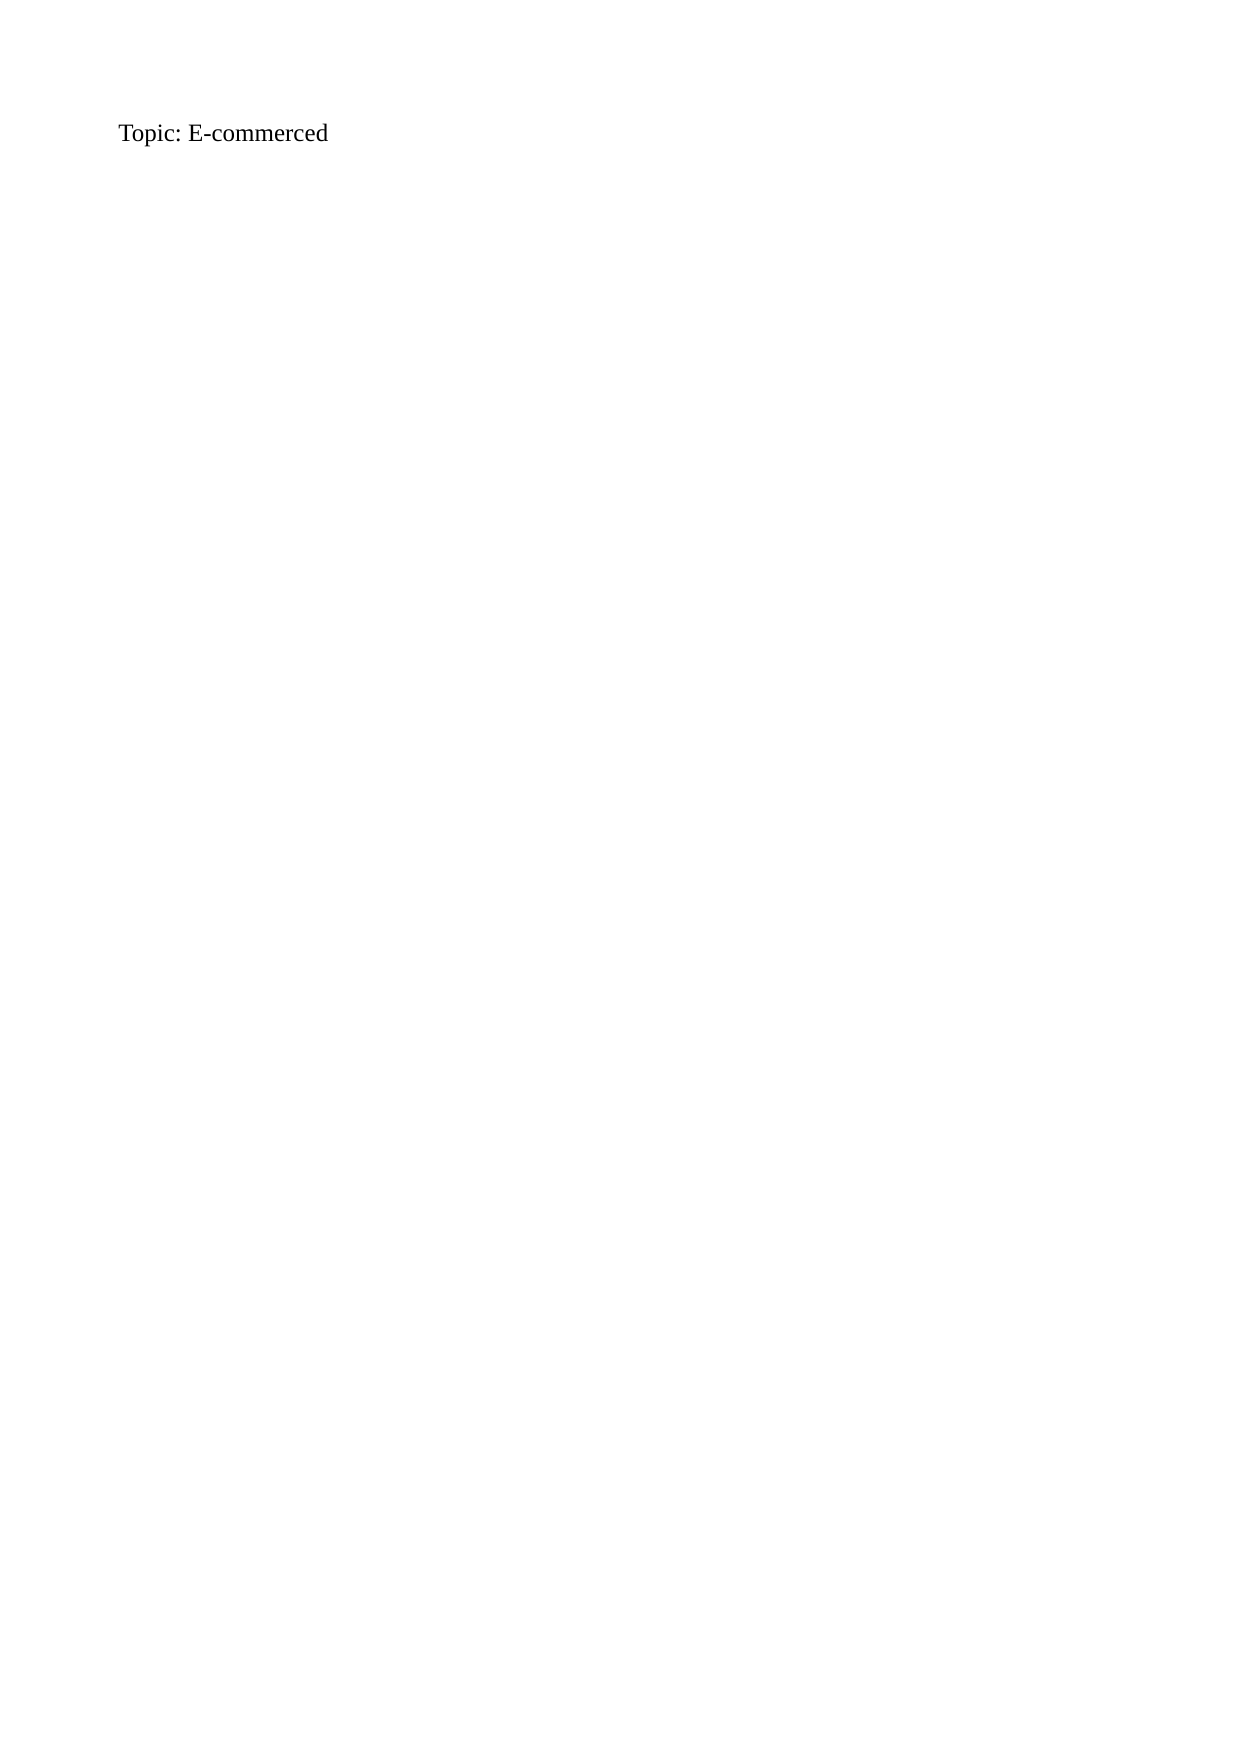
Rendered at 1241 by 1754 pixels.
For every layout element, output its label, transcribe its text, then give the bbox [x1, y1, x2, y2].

text Topic: E-commerced [118, 118, 1122, 147]
